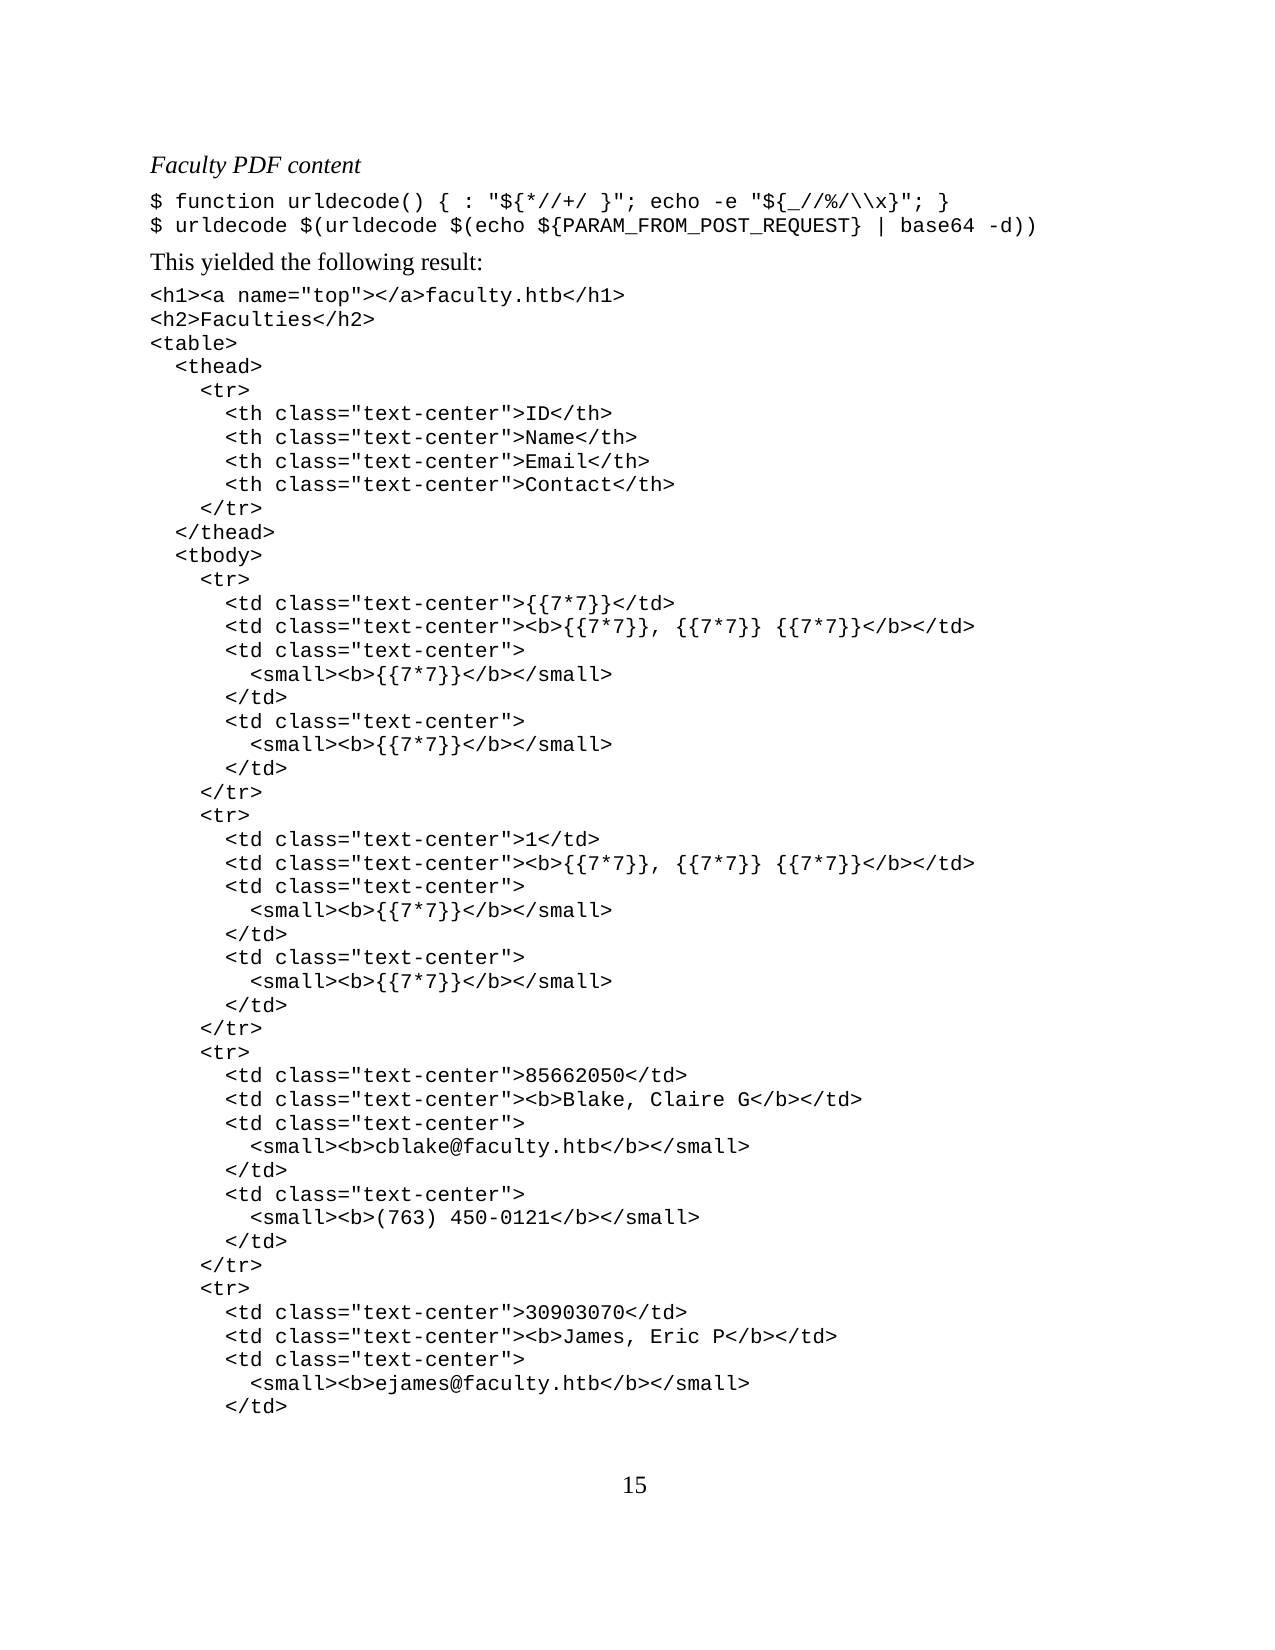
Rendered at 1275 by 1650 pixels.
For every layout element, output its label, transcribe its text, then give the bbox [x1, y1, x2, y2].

text <small><b>{{7*7}}</b></small> [150, 900, 1125, 924]
text <td class="text-center"> [150, 640, 1125, 663]
text </td> [150, 1160, 1125, 1184]
text <thead> [150, 356, 1125, 380]
text <td class="text-center">1</td> [150, 829, 1125, 853]
text <th class="text-center">Email</th> [150, 451, 1125, 474]
text <td class="text-center"> [150, 711, 1125, 734]
text <tr> [150, 569, 1125, 593]
text <tr> [150, 1278, 1125, 1302]
text <small><b>(763) 450-0121</b></small> [150, 1207, 1125, 1231]
text </td> [150, 924, 1125, 947]
text <td class="text-center">85662050</td> [150, 1066, 1125, 1089]
text <h1><a name="top"></a>faculty.htb</h1> [150, 285, 1125, 309]
text <td class="text-center">{{7*7}}</td> [150, 593, 1125, 616]
text </td> [150, 758, 1125, 782]
text <tr> [150, 380, 1125, 403]
text <small><b>ejames@faculty.htb</b></small> [150, 1373, 1125, 1397]
text <table> [150, 332, 1125, 356]
text $ function urldecode() { : "${*//+/ }"; echo -e "${_//%/\\x}"; } [150, 191, 1125, 215]
text <td class="text-center"> [150, 1349, 1125, 1373]
text <small><b>{{7*7}}</b></small> [150, 663, 1125, 687]
text <td class="text-center"><b>James, Eric P</b></td> [150, 1326, 1125, 1349]
text <th class="text-center">Contact</th> [150, 474, 1125, 498]
text </thead> [150, 522, 1125, 545]
text <td class="text-center"><b>{{7*7}}, {{7*7}} {{7*7}}</b></td> [150, 853, 1125, 876]
text <tr> [150, 1042, 1125, 1066]
text <small><b>{{7*7}}</b></small> [150, 734, 1125, 758]
text </td> [150, 1231, 1125, 1255]
text </td> [150, 687, 1125, 711]
text <td class="text-center"> [150, 1113, 1125, 1136]
text This yielded the following result: [150, 247, 1125, 276]
text <small><b>{{7*7}}</b></small> [150, 971, 1125, 994]
text <td class="text-center"> [150, 947, 1125, 971]
text <td class="text-center">30903070</td> [150, 1302, 1125, 1326]
text <tbody> [150, 545, 1125, 569]
text <td class="text-center"><b>Blake, Claire G</b></td> [150, 1089, 1125, 1113]
text <th class="text-center">ID</th> [150, 403, 1125, 427]
text Faculty PDF content [150, 150, 1125, 179]
text <h2>Faculties</h2> [150, 309, 1125, 332]
text </tr> [150, 1255, 1125, 1278]
text <td class="text-center"><b>{{7*7}}, {{7*7}} {{7*7}}</b></td> [150, 616, 1125, 640]
text <small><b>cblake@faculty.htb</b></small> [150, 1136, 1125, 1160]
text <th class="text-center">Name</th> [150, 427, 1125, 451]
text </tr> [150, 782, 1125, 805]
text </tr> [150, 498, 1125, 522]
text </tr> [150, 1018, 1125, 1042]
text <td class="text-center"> [150, 1184, 1125, 1207]
text </td> [150, 994, 1125, 1018]
text <tr> [150, 805, 1125, 829]
text $ urldecode $(urldecode $(echo ${PARAM_FROM_POST_REQUEST} | base64 -d)) [150, 215, 1125, 238]
text </td> [150, 1397, 1125, 1420]
text <td class="text-center"> [150, 876, 1125, 900]
